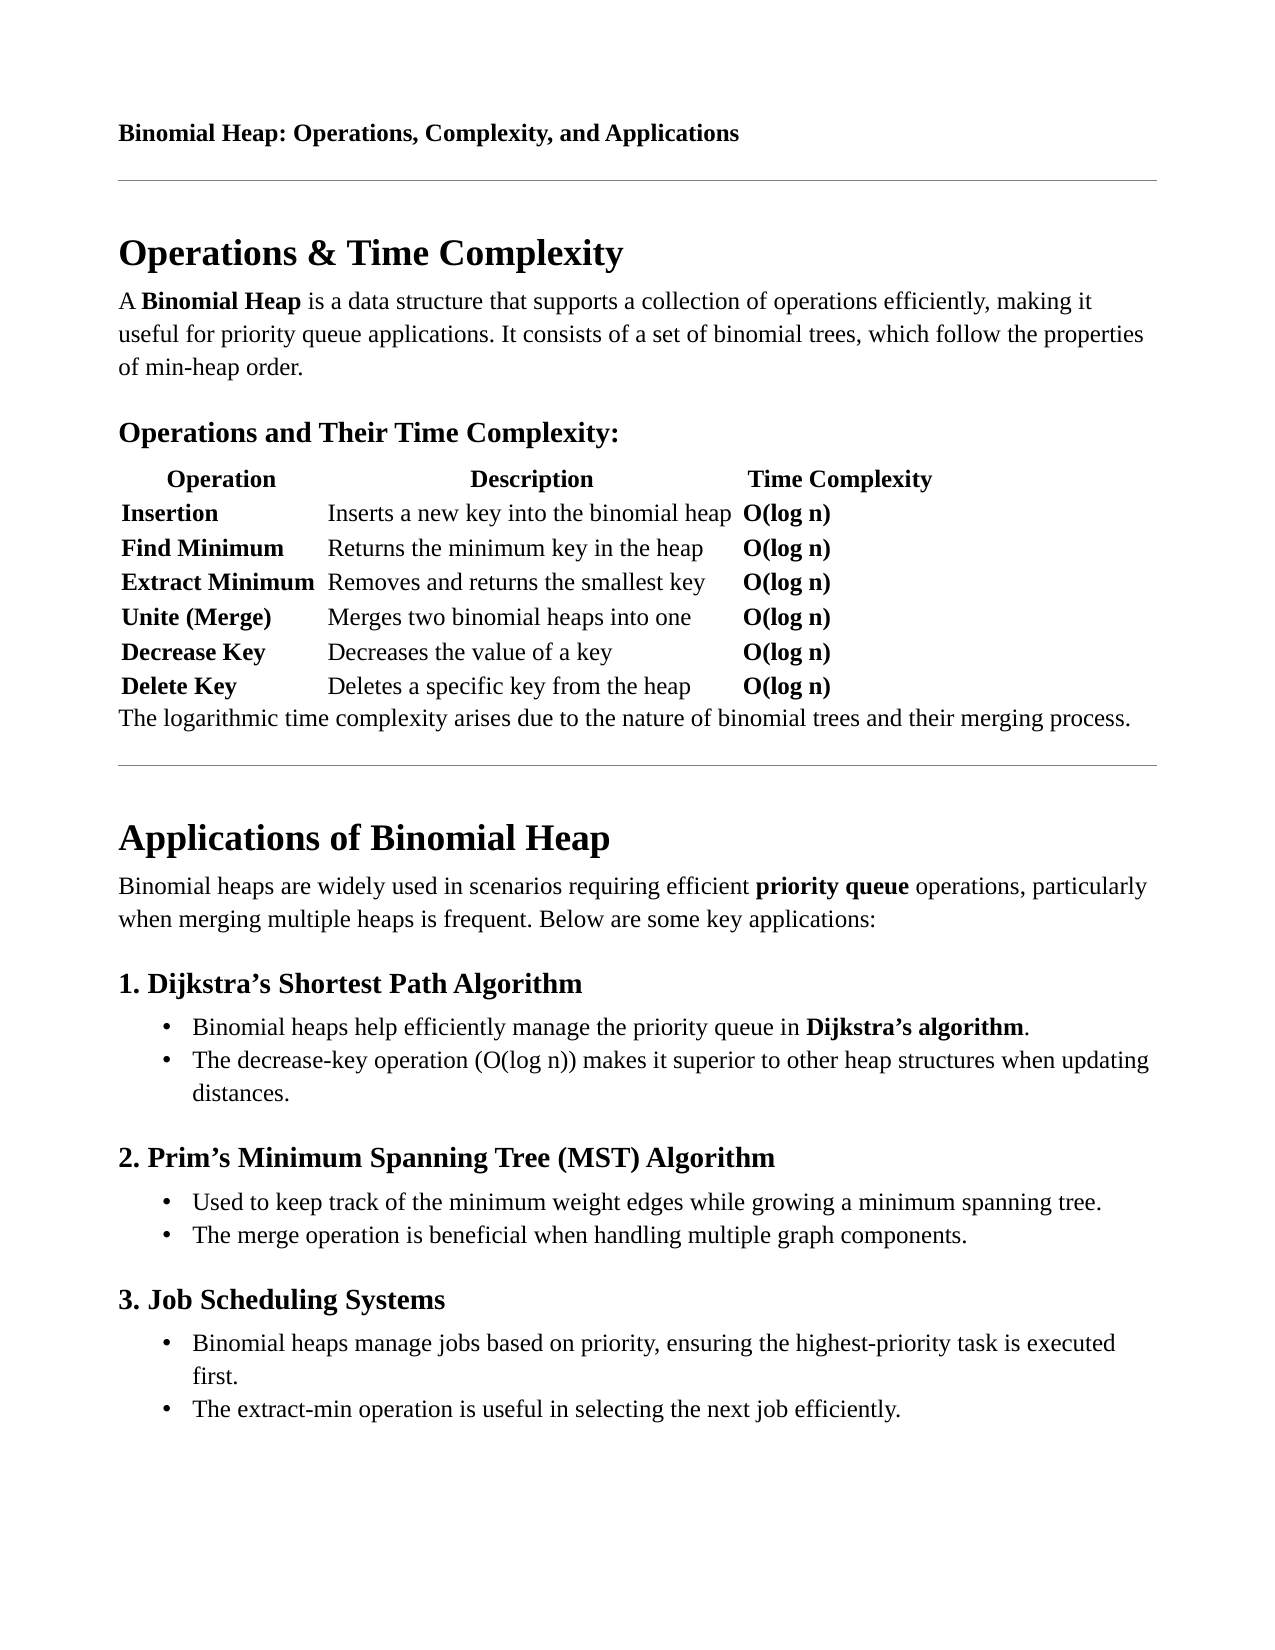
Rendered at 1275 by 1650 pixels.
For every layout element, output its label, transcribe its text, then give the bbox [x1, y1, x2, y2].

table_cell Removes and returns the smallest key [324, 565, 740, 599]
list Binomial heaps manage jobs based on priority, ensuring the highest-priority task is executed first. [162, 1328, 1157, 1390]
subtitle Operations & Time Complexity [118, 231, 1157, 274]
list Binomial heaps help efficiently manage the priority queue in Dijkstra’s algorithm. [162, 1012, 1157, 1041]
table_cell Decrease Key [118, 634, 324, 668]
table_header Operation [118, 461, 324, 495]
table_cell Decreases the value of a key [324, 634, 740, 668]
table_cell Returns the minimum key in the heap [324, 530, 740, 564]
subtitle Operations and Their Time Complexity: [118, 415, 1157, 448]
table_cell O(log n) [740, 565, 940, 599]
subtitle Applications of Binomial Heap [118, 816, 1157, 859]
table_header Description [324, 461, 740, 495]
table_cell Find Minimum [118, 530, 324, 564]
table_cell Inserts a new key into the binomial heap [324, 495, 740, 530]
table_cell Extract Minimum [118, 565, 324, 599]
table_cell O(log n) [740, 634, 940, 668]
table_cell O(log n) [740, 599, 940, 634]
table_cell Merges two binomial heaps into one [324, 599, 740, 634]
table_cell Unite (Merge) [118, 599, 324, 634]
list The extract-min operation is useful in selecting the next job efficiently. [162, 1394, 1157, 1423]
subtitle 2. Prim’s Minimum Spanning Tree (MST) Algorithm [118, 1141, 1157, 1174]
text Binomial heaps are widely used in scenarios requiring efficient priority queue operations, particularly when merging multiple heaps is frequent. Below are some key applications: [118, 871, 1157, 933]
list Used to keep track of the minimum weight edges while growing a minimum spanning tree. [162, 1187, 1157, 1215]
table_cell O(log n) [740, 668, 940, 703]
table_cell Insertion [118, 495, 324, 530]
table_header Time Complexity [740, 461, 940, 495]
subtitle 1. Dijkstra’s Shortest Path Algorithm [118, 966, 1157, 1000]
table_cell O(log n) [740, 530, 940, 564]
text A Binomial Heap is a data structure that supports a collection of operations efficiently, making it useful for priority queue applications. It consists of a set of binomial trees, which follow the properties of min-heap order. [118, 286, 1157, 381]
text Binomial Heap: Operations, Complexity, and Applications [118, 118, 1157, 147]
subtitle 3. Job Scheduling Systems [118, 1282, 1157, 1315]
list The decrease-key operation (O(log n)) makes it superior to other heap structures when updating distances. [162, 1045, 1157, 1107]
table_cell Deletes a specific key from the heap [324, 668, 740, 703]
list The merge operation is beneficial when handling multiple graph components. [162, 1220, 1157, 1248]
text The logarithmic time complexity arises due to the nature of binomial trees and their merging process. [118, 703, 1157, 732]
table_cell Delete Key [118, 668, 324, 703]
table_cell O(log n) [740, 495, 940, 530]
